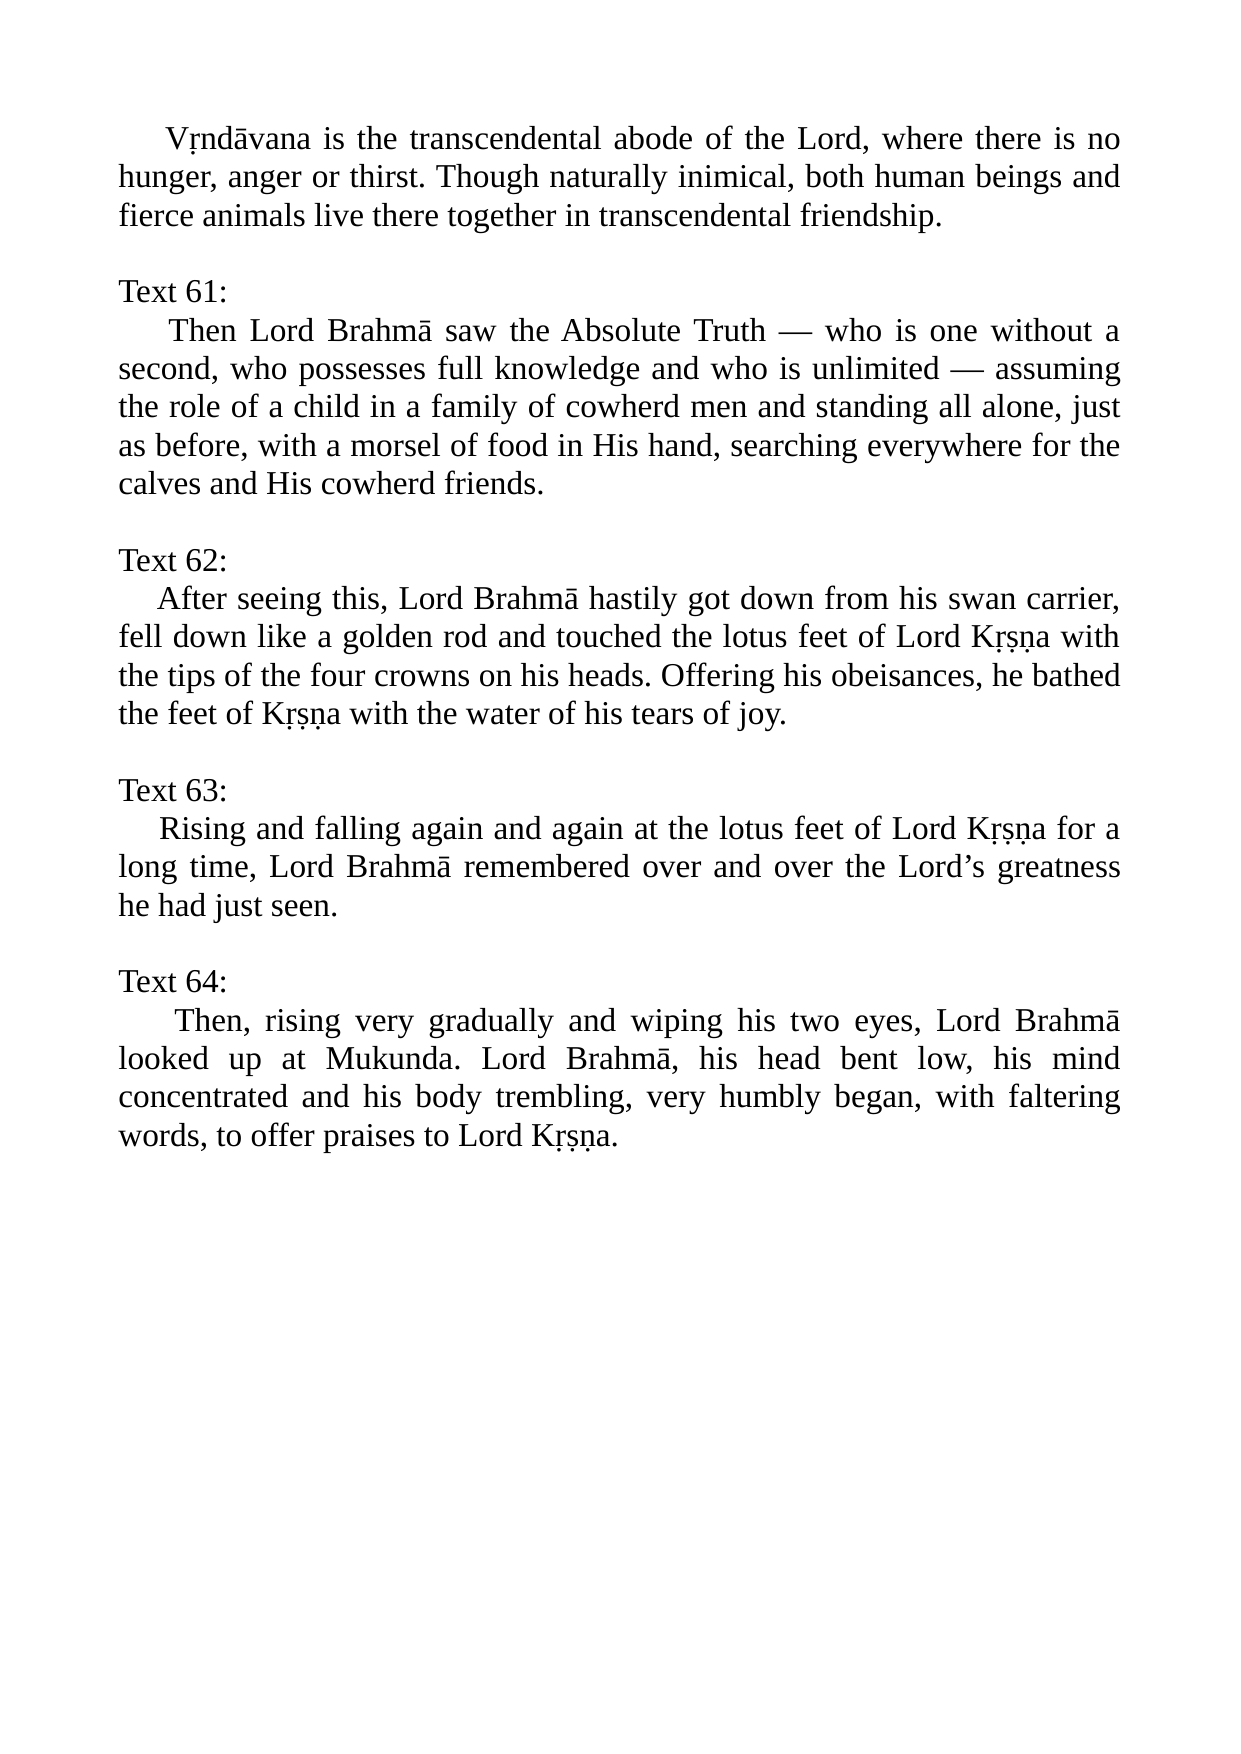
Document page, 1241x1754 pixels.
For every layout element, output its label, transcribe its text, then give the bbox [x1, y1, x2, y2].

text Text 64: [118, 961, 1122, 1000]
text Then, rising very gradually and wiping his two eyes, Lord Brahmā looked up at Mukunda. Lord Brahmā, his head bent low, his mind concentrated and his body trembling, very humbly began, with faltering words, to offer praises to Lord Kṛṣṇa. [118, 1000, 1122, 1153]
text Then Lord Brahmā saw the Absolute Truth — who is one without a second, who possesses full knowledge and who is unlimited — assuming the role of a child in a family of cowherd men and standing all alone, just as before, with a morsel of food in His hand, searching everywhere for the calves and His cowherd friends. [118, 310, 1122, 501]
text Text 62: [118, 540, 1122, 578]
text Text 61: [118, 271, 1122, 310]
text Rising and falling again and again at the lotus feet of Lord Kṛṣṇa for a long time, Lord Brahmā remembered over and over the Lord’s greatness he had just seen. [118, 808, 1122, 923]
text After seeing this, Lord Brahmā hastily got down from his swan carrier, fell down like a golden rod and touched the lotus feet of Lord Kṛṣṇa with the tips of the four crowns on his heads. Offering his obeisances, he bathed the feet of Kṛṣṇa with the water of his tears of joy. [118, 578, 1122, 731]
text Vṛndāvana is the transcendental abode of the Lord, where there is no hunger, anger or thirst. Though naturally inimical, both human beings and fierce animals live there together in transcendental friendship. [118, 118, 1122, 233]
text Text 63: [118, 770, 1122, 808]
